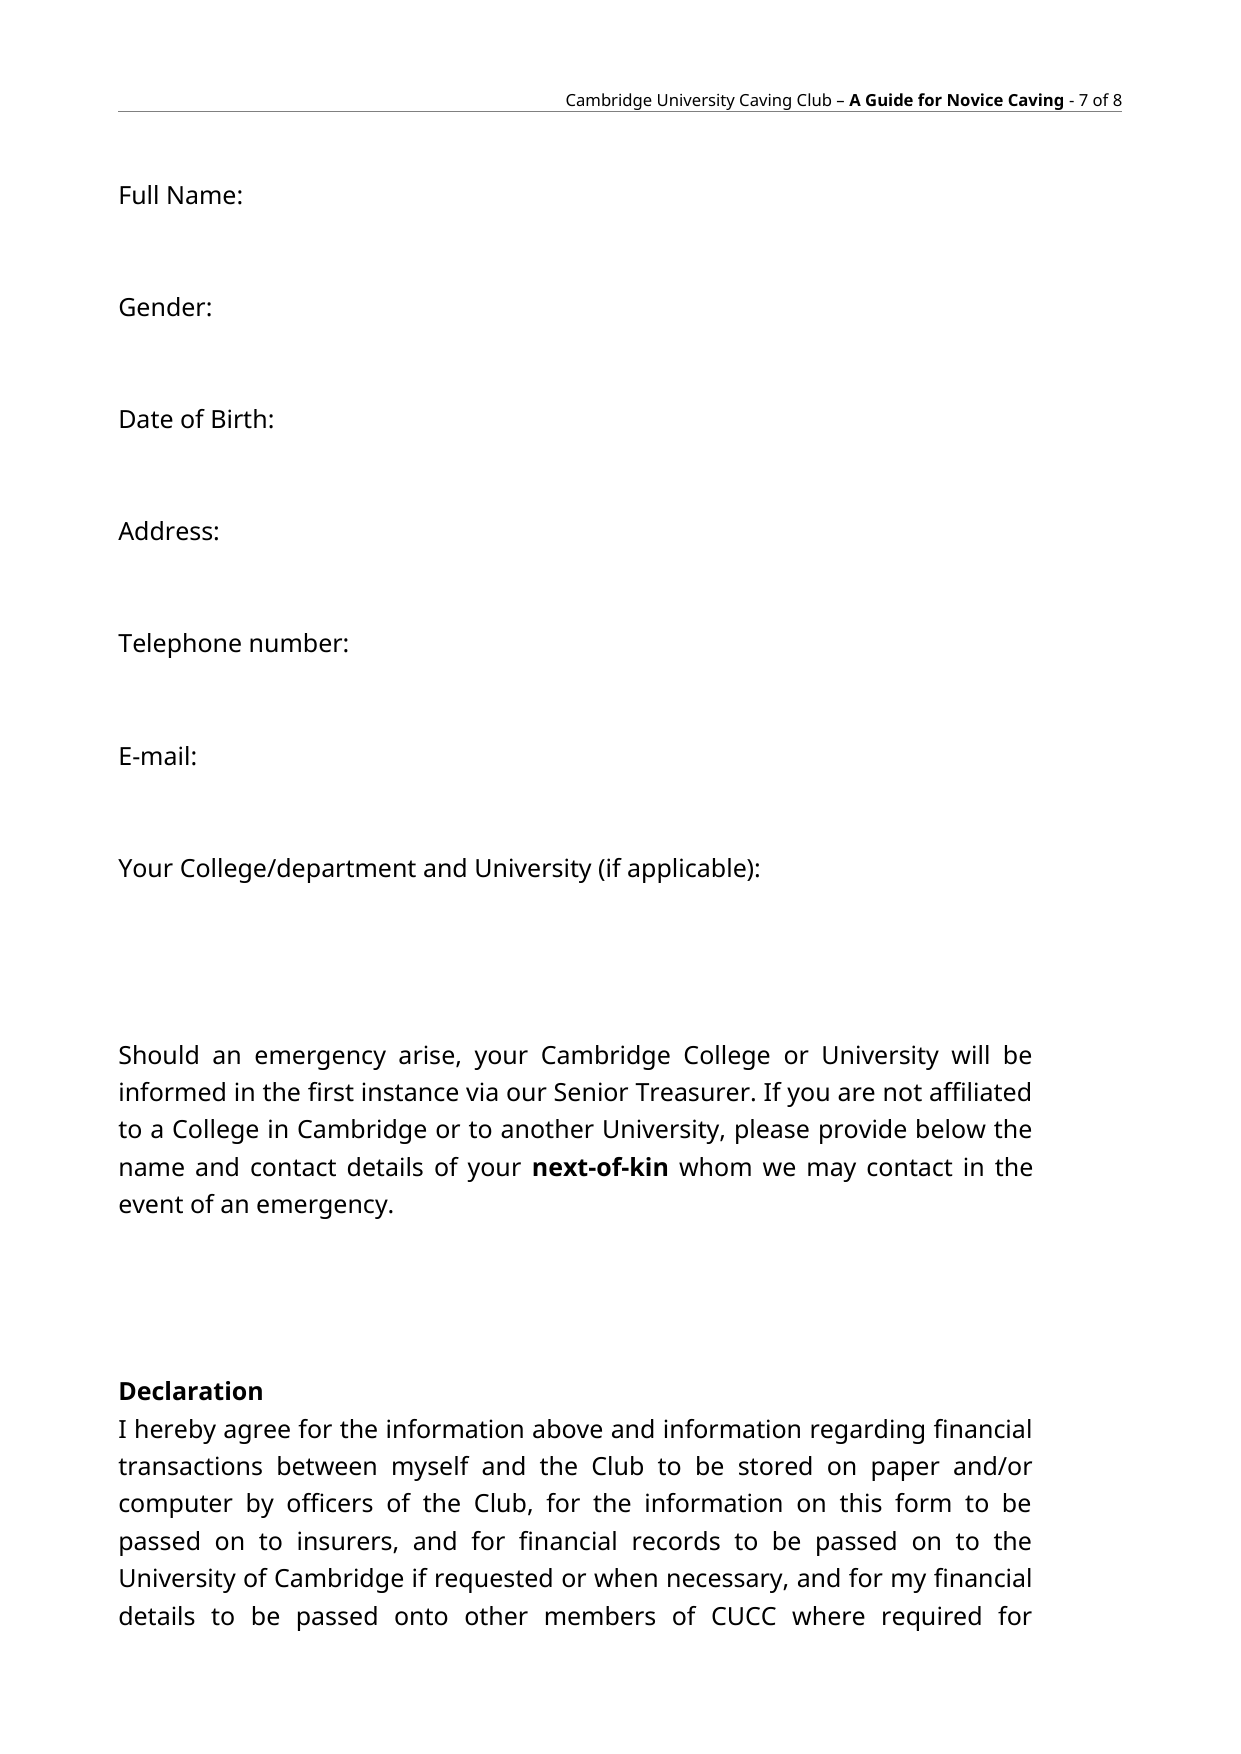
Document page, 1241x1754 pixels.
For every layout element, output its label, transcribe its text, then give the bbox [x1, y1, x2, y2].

text Gender: [118, 289, 1033, 323]
text E-mail: [118, 738, 1033, 772]
text Address: [118, 514, 1033, 548]
text Date of Birth: [118, 402, 1033, 436]
text Should an emergency arise, your Cambridge College or University will be informed in the first instance via our Senior Treasurer. If you are not affiliated to a College in Cambridge or to another University, please provide below the name and contact details of your next-of-kin whom we may contact in the event of an emergency. [118, 1037, 1033, 1221]
text Full Name: [118, 177, 1033, 211]
text Your College/department and University (if applicable): [118, 850, 1033, 884]
text Declaration [118, 1374, 1033, 1408]
text Telephone number: [118, 626, 1033, 660]
text I hereby agree for the information above and information regarding financial transactions between myself and the Club to be stored on paper and/or computer by officers of the Club, for the information on this form to be passed on to insurers, and for financial records to be passed on to the University of Cambridge if requested or when necessary, and for my financial details to be passed onto other members of CUCC where required for [118, 1411, 1033, 1632]
